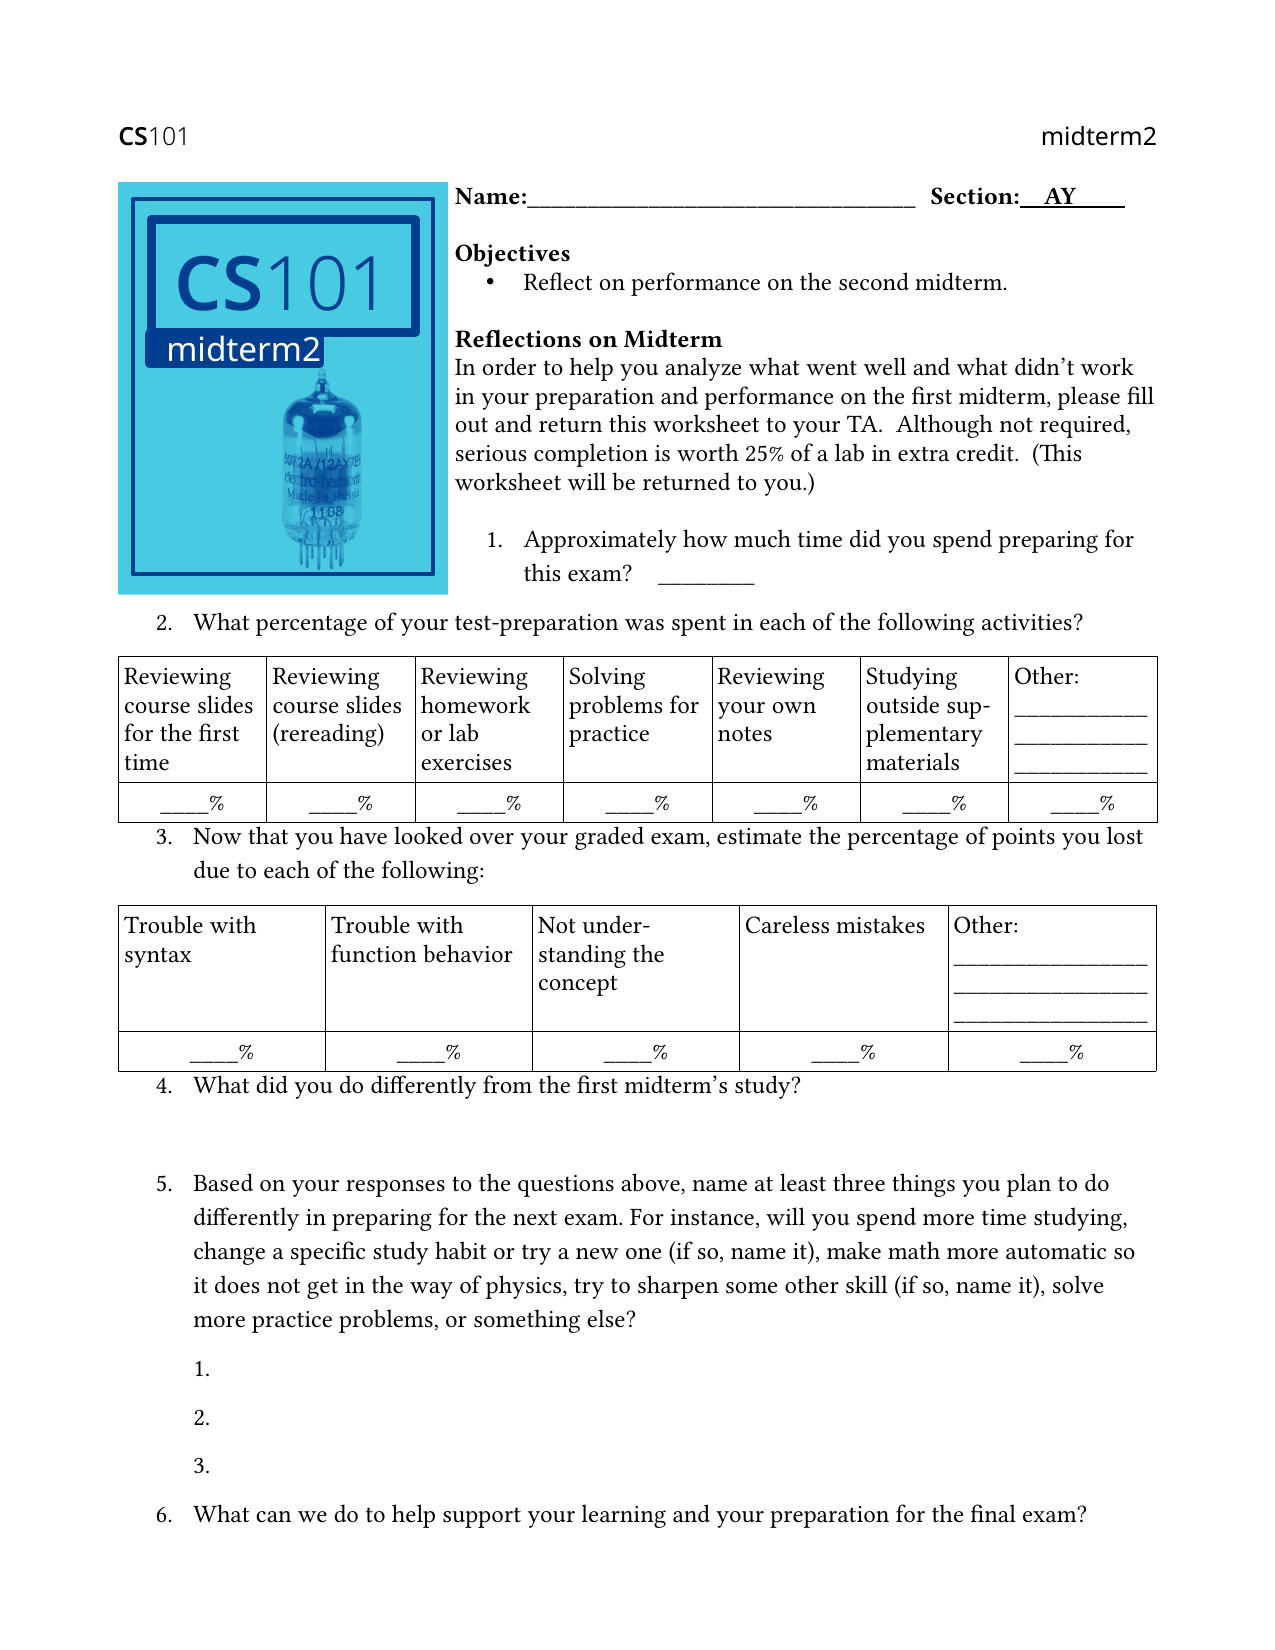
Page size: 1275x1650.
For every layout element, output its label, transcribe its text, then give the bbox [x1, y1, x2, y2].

text serious completion is worth 25% of a lab in extra credit. (This [449, 439, 1157, 468]
table_cell ____% [267, 783, 415, 822]
text in your preparation and performance on the first midterm, please fill [449, 382, 1157, 411]
text Name:________________________________ Section:__AY____ [449, 182, 1157, 211]
table_header Reviewing homework or lab exercises [416, 657, 563, 782]
table_header Other: ________________________________________________ [949, 906, 1156, 1031]
table_cell ____% [326, 1032, 532, 1071]
table_cell ____% [713, 783, 860, 822]
table_cell ____% [119, 783, 266, 822]
list What percentage of your test-preparation was spent in each of the following activities? [156, 608, 1157, 636]
table_header Other: _________________________________ [1009, 657, 1157, 782]
table_cell ____% [119, 1032, 325, 1071]
text worksheet will be returned to you.) [449, 468, 1157, 496]
list Based on your responses to the questions above, name at least three things you plan to do differently in preparing for the next exam. For instance, will you spend more time studying, change a specific study habit or try a new one (if so, name it), make math more automatic so it does not get in the way of physics, try to sharpen some other skill (if so, name it), solve more practice problems, or something else? [156, 1169, 1157, 1334]
table_cell ____% [1009, 783, 1157, 822]
table_header Trouble with function behavior [326, 906, 532, 1031]
list What did you do differently from the first midterm’s study? [156, 1071, 1157, 1100]
table_header Trouble with syntax [119, 906, 325, 1031]
text In order to help you analyze what went well and what didn’t work [449, 353, 1157, 382]
text out and return this worksheet to your TA. Although not required, [449, 411, 1157, 439]
text Reflections on Midterm [449, 325, 1157, 353]
table_header Reviewing course slides (rereading) [267, 657, 415, 782]
list What can we do to help support your learning and your preparation for the final exam? [156, 1500, 1157, 1529]
table_header Reviewing your own notes [713, 657, 860, 782]
table_header Not under-standing the concept [533, 906, 739, 1031]
text Objectives [449, 239, 1157, 268]
table_cell ____% [533, 1032, 739, 1071]
table_cell ____% [740, 1032, 948, 1071]
list Reflect on performance on the second midterm. [449, 268, 1157, 296]
table_header Careless mistakes [740, 906, 948, 1031]
picture [221, 367, 424, 571]
list Now that you have looked over your graded exam, estimate the percentage of points you lost due to each of the following: [156, 823, 1157, 885]
table_cell ____% [861, 783, 1008, 822]
table_cell ____% [564, 783, 712, 822]
table_header Solving problems for practice [564, 657, 712, 782]
table_cell ____% [416, 783, 563, 822]
table_header Studying outside sup-plementary materials [861, 657, 1008, 782]
table_cell ____% [949, 1032, 1156, 1071]
list Approximately how much time did you spend preparing for this exam? ________ [449, 525, 1157, 587]
table_header Reviewing course slides for the first time [119, 657, 266, 782]
